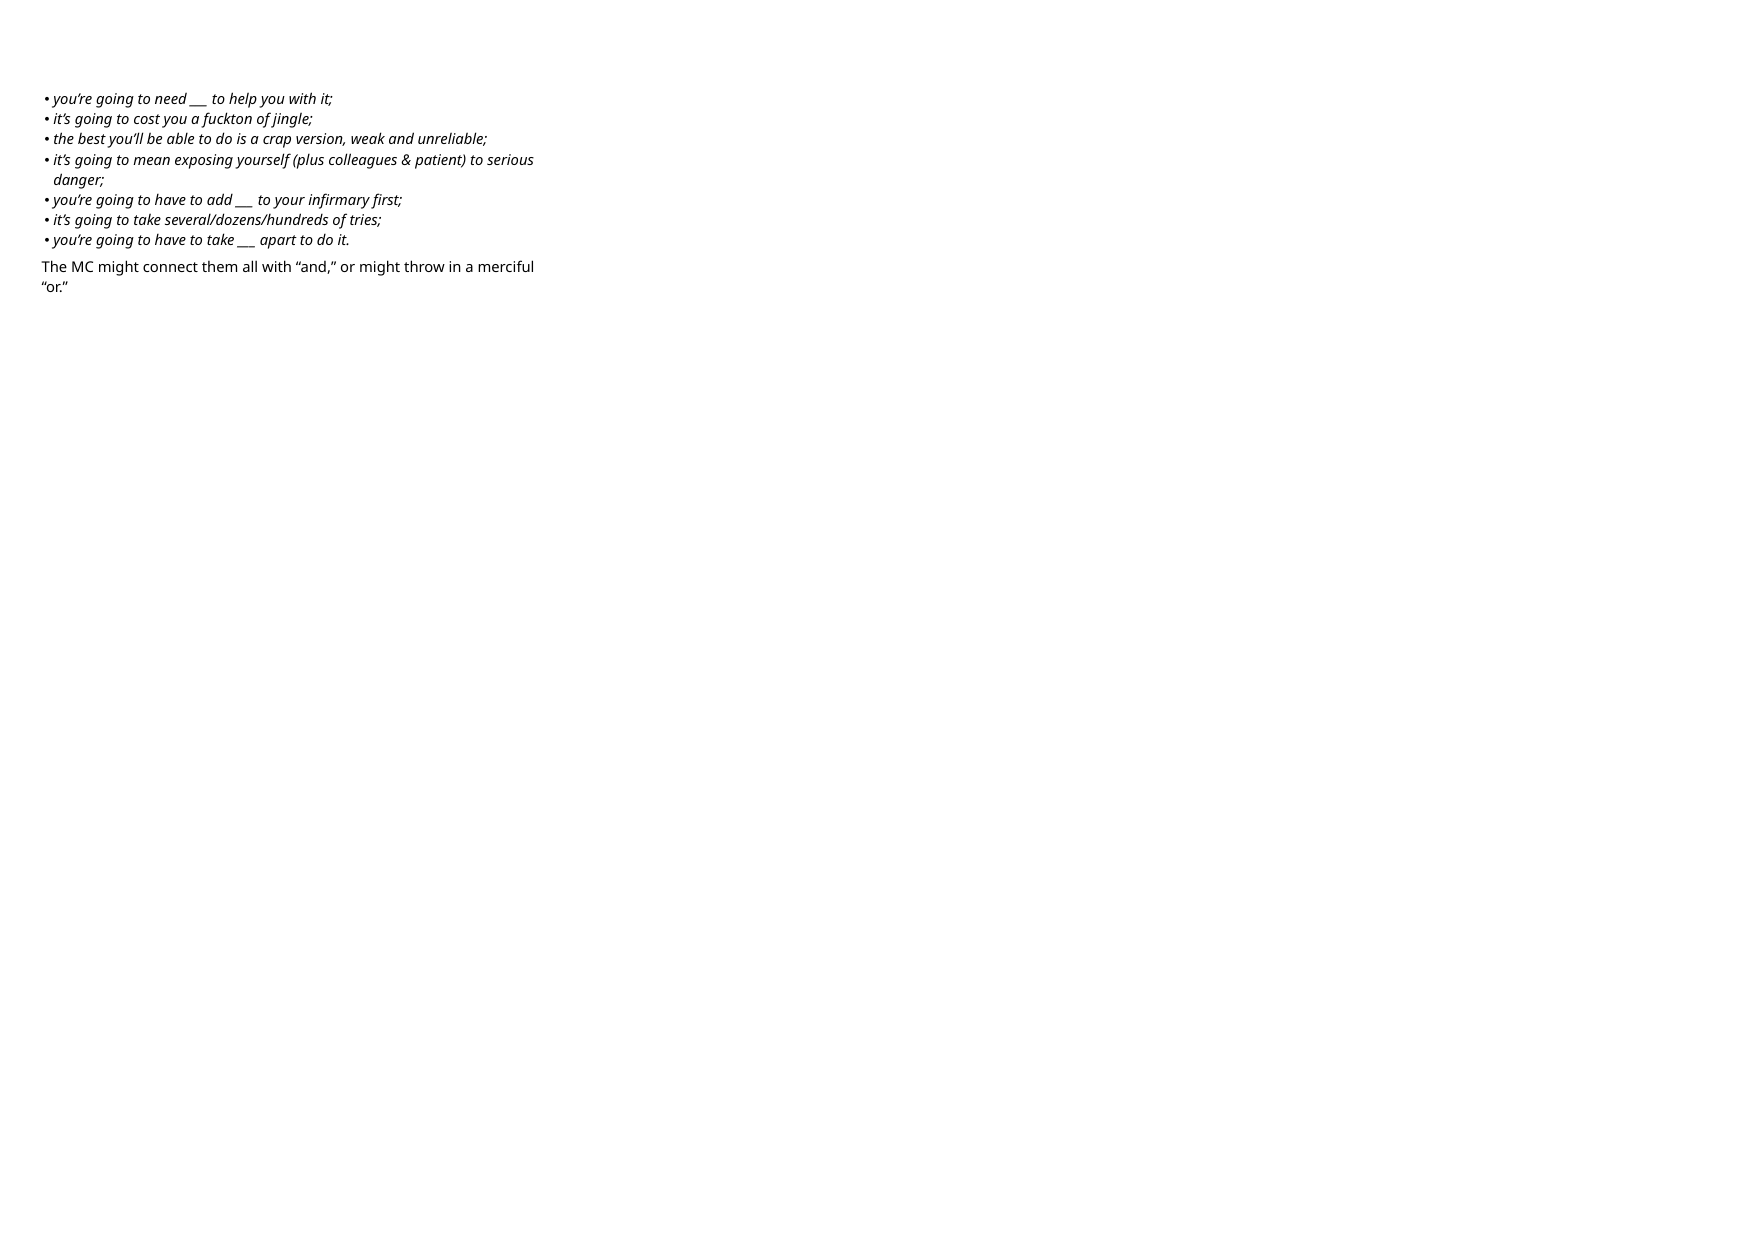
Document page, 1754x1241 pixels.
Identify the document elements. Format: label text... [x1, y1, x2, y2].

list it’s going to take several/dozens/hundreds of tries; [44, 210, 543, 230]
list it’s going to cost you a fuckton of jingle; [44, 109, 543, 129]
list you’re going to have to add ___ to your infirmary first; [44, 189, 543, 210]
text The MC might connect them all with “and,” or might throw in a merciful “or.” [41, 256, 543, 297]
list it’s going to mean exposing yourself (plus colleagues & patient) to serious danger; [44, 149, 543, 189]
list you’re going to have to take ___ apart to do it. [44, 230, 543, 250]
list you’re going to need ___ to help you with it; [44, 88, 543, 109]
list the best you’ll be able to do is a crap version, weak and unreliable; [44, 129, 543, 149]
